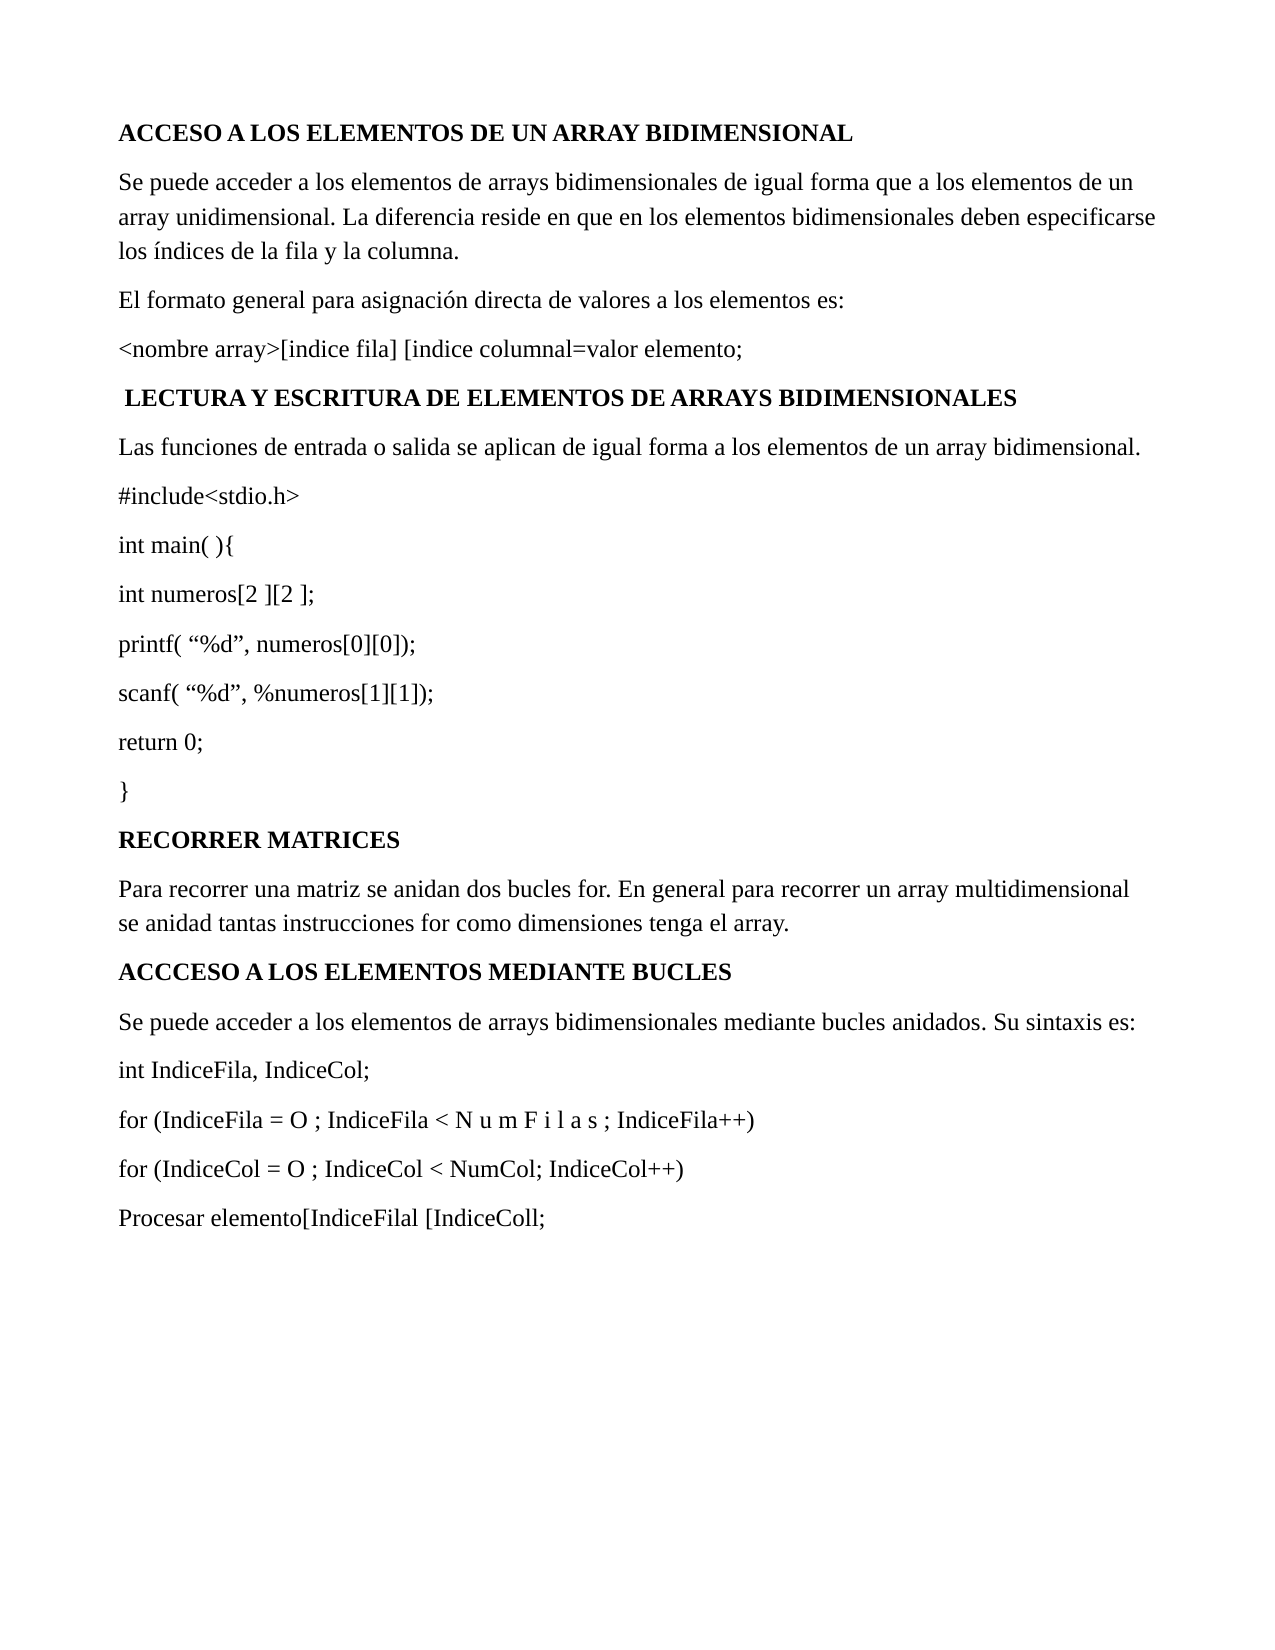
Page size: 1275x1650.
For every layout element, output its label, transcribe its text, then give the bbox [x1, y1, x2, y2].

text El formato general para asignación directa de valores a los elementos es: [118, 285, 1157, 314]
text int numeros[2 ][2 ]; [118, 579, 1157, 608]
text for (IndiceFila = O ; IndiceFila < N u m F i l a s ; IndiceFila++) [118, 1105, 1157, 1133]
text } [118, 776, 1157, 804]
text int IndiceFila, IndiceCol; [118, 1056, 1157, 1084]
text Se puede acceder a los elementos de arrays bidimensionales de igual forma que a los elementos de un array unidimensional. La diferencia reside en que en los elementos bidimensionales deben especificarse los índices de la fila y la columna. [118, 167, 1157, 265]
text <nombre array>[indice fila] [indice columnal=valor elemento; [118, 334, 1157, 363]
text Las funciones de entrada o salida se aplican de igual forma a los elementos de un array bidimensional. [118, 432, 1157, 461]
text int main( ){ [118, 531, 1157, 559]
text scanf( “%d”, %numeros[1][1]); [118, 678, 1157, 706]
text Para recorrer una matriz se anidan dos bucles for. En general para recorrer un array multidimensional se anidad tantas instrucciones for como dimensiones tenga el array. [118, 874, 1157, 937]
text LECTURA Y ESCRITURA DE ELEMENTOS DE ARRAYS BIDIMENSIONALES [118, 383, 1157, 412]
text ACCESO A LOS ELEMENTOS DE UN ARRAY BIDIMENSIONAL [118, 118, 1157, 147]
text for (IndiceCol = O ; IndiceCol < NumCol; IndiceCol++) [118, 1154, 1157, 1182]
text RECORRER MATRICES [118, 825, 1157, 854]
text Se puede acceder a los elementos de arrays bidimensionales mediante bucles anidados. Su sintaxis es: [118, 1007, 1157, 1035]
text printf( “%d”, numeros[0][0]); [118, 629, 1157, 657]
text #include<stdio.h> [118, 481, 1157, 510]
text return 0; [118, 727, 1157, 756]
text Procesar elemento[IndiceFilal [IndiceColl; [118, 1203, 1157, 1232]
text ACCCESO A LOS ELEMENTOS MEDIANTE BUCLES [118, 957, 1157, 986]
